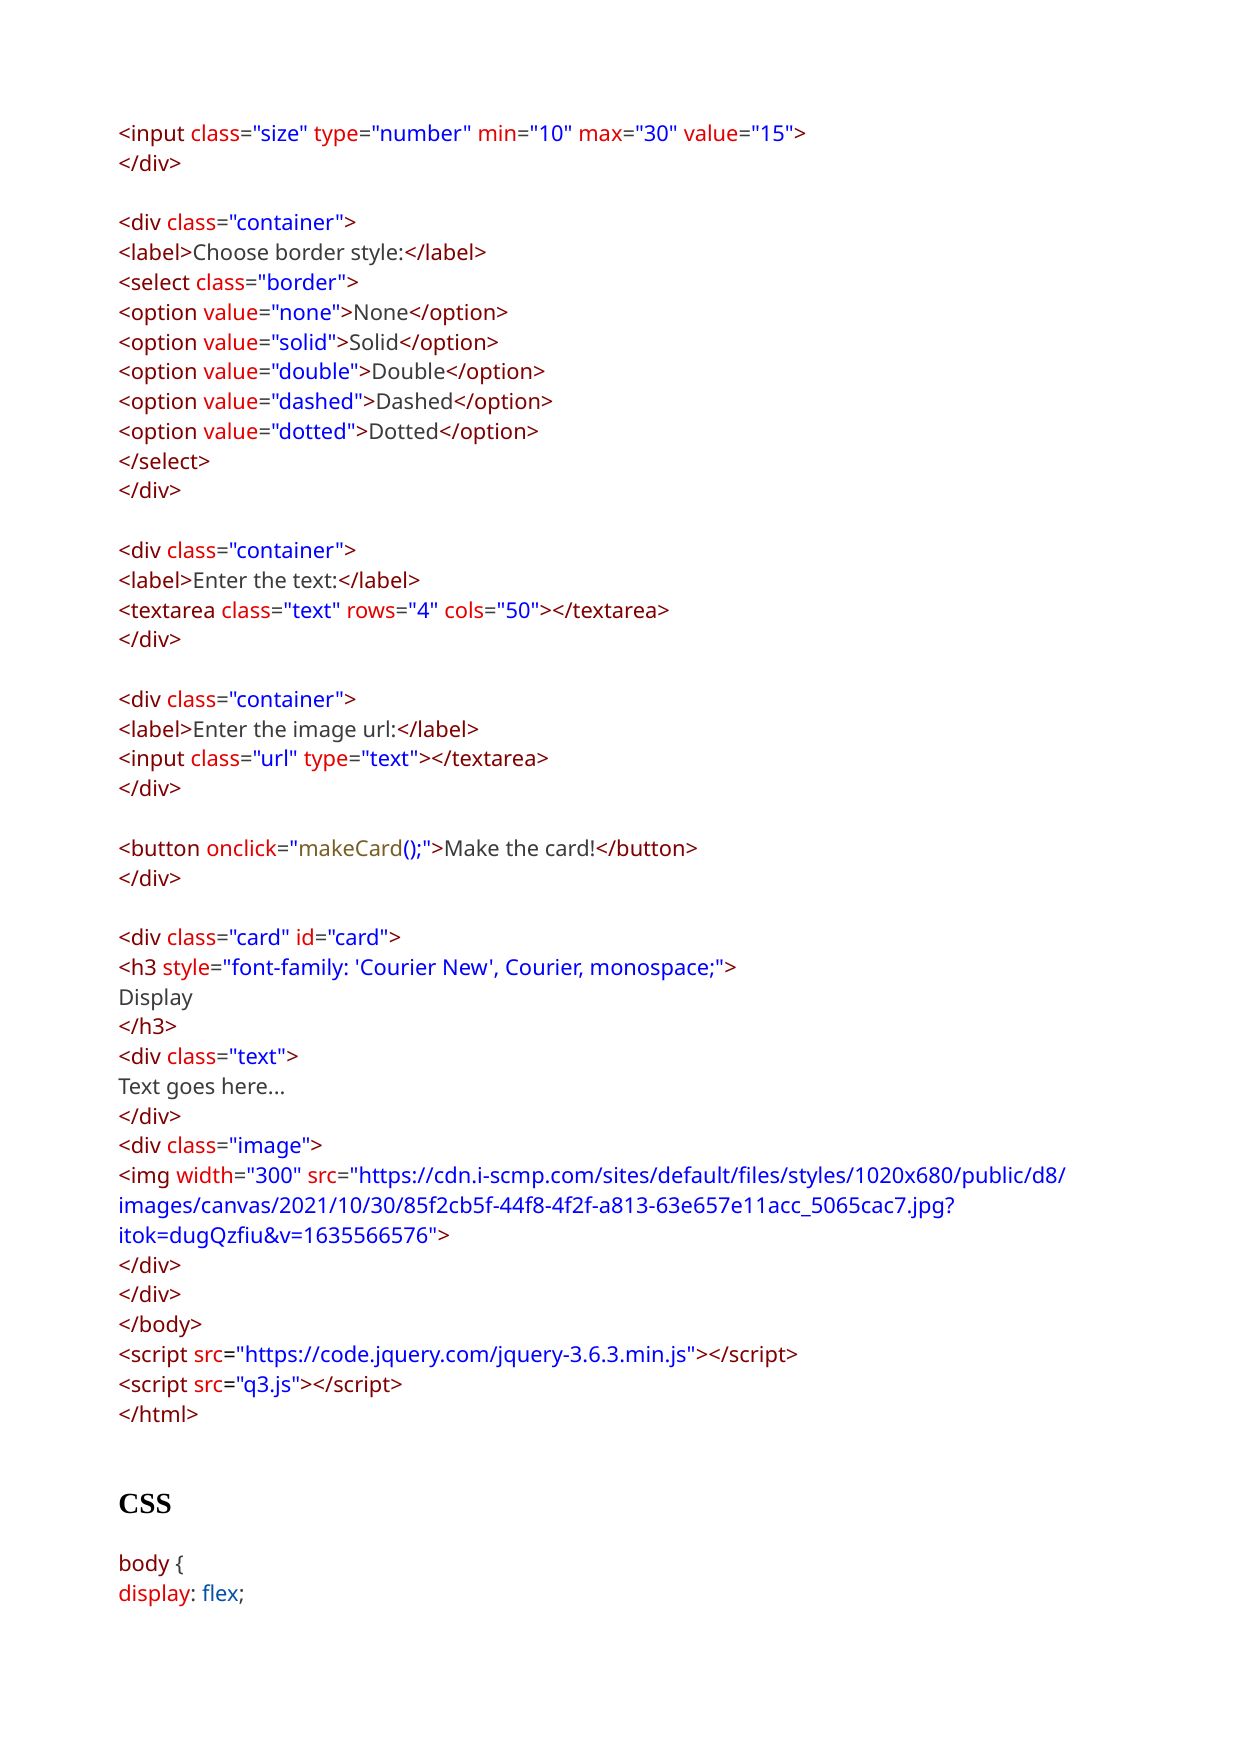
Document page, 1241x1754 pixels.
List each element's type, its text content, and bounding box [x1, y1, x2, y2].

text <input class="size" type="number" min="10" max="30" value="15"> [118, 118, 1122, 148]
text <label>Enter the text:</label> [118, 565, 1122, 594]
text <label>Enter the image url:</label> [118, 714, 1122, 743]
text <textarea class="text" rows="4" cols="50"></textarea> [118, 594, 1122, 624]
text <script src="https://code.jquery.com/jquery-3.6.3.min.js"></script> [118, 1339, 1122, 1369]
text </html> [118, 1399, 1122, 1428]
text <label>Choose border style:</label> [118, 237, 1122, 267]
text </div> [118, 1250, 1122, 1279]
text <h3 style="font-family: 'Courier New', Courier, monospace;"> [118, 952, 1122, 982]
text </div> [118, 1101, 1122, 1131]
text </div> [118, 1279, 1122, 1309]
text display: flex; [118, 1578, 1122, 1608]
text </div> [118, 476, 1122, 505]
text <div class="container"> [118, 207, 1122, 237]
text </div> [118, 773, 1122, 803]
text body { [118, 1548, 1122, 1578]
text <div class="container"> [118, 684, 1122, 714]
text <option value="dashed">Dashed</option> [118, 386, 1122, 416]
text </div> [118, 148, 1122, 178]
text </h3> [118, 1011, 1122, 1041]
text CSS [118, 1486, 1122, 1519]
text <div class="card" id="card"> [118, 922, 1122, 952]
text <select class="border"> [118, 267, 1122, 297]
text </body> [118, 1309, 1122, 1339]
text <div class="image"> [118, 1131, 1122, 1160]
text </div> [118, 862, 1122, 892]
text <option value="none">None</option> [118, 297, 1122, 327]
text <div class="container"> [118, 535, 1122, 565]
text <img width="300" src="https://cdn.i-scmp.com/sites/default/files/styles/1020x680/public/d8/images/canvas/2021/10/30/85f2cb5f-44f8-4f2f-a813-63e657e11acc_5065cac7.jpg?itok=dugQzfiu&v=1635566576"> [118, 1160, 1122, 1250]
text <input class="url" type="text"></textarea> [118, 743, 1122, 773]
text </div> [118, 624, 1122, 654]
text <option value="solid">Solid</option> [118, 327, 1122, 356]
text <div class="text"> [118, 1041, 1122, 1071]
text </select> [118, 446, 1122, 476]
text Text goes here... [118, 1071, 1122, 1101]
text <script src="q3.js"></script> [118, 1369, 1122, 1399]
text <option value="dotted">Dotted</option> [118, 416, 1122, 446]
text <option value="double">Double</option> [118, 356, 1122, 386]
text <button onclick="makeCard();">Make the card!</button> [118, 833, 1122, 862]
text Display [118, 982, 1122, 1011]
